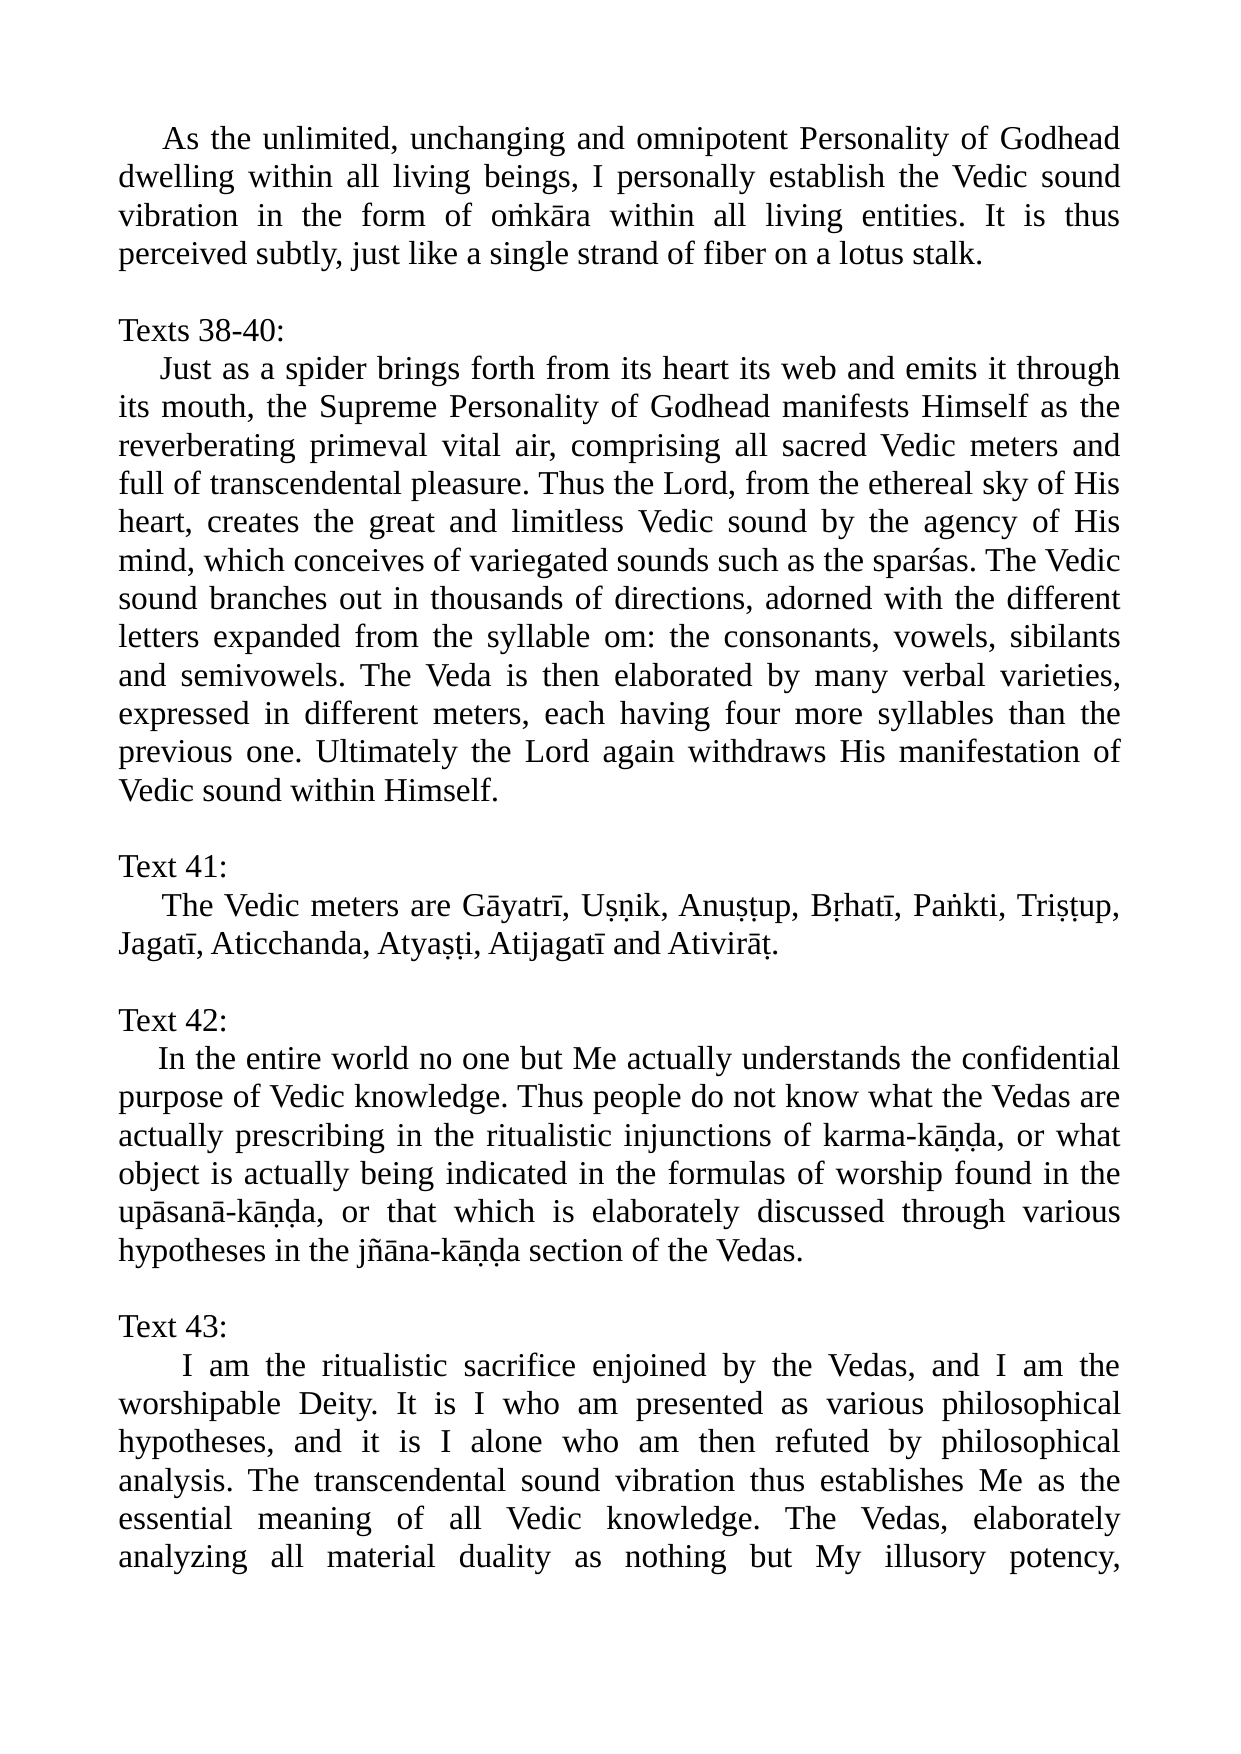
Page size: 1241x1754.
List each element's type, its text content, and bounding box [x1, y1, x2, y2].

text I am the ritualistic sacrifice enjoined by the Vedas, and I am the worshipable Deity. It is I who am presented as various philosophical hypotheses, and it is I alone who am then refuted by philosophical analysis. The transcendental sound vibration thus establishes Me as the essential meaning of all Vedic knowledge. The Vedas, elaborately analyzing all material duality as nothing but My illusory potency, [118, 1345, 1122, 1575]
text Text 41: [118, 846, 1122, 885]
text In the entire world no one but Me actually understands the confidential purpose of Vedic knowledge. Thus people do not know what the Vedas are actually prescribing in the ritualistic injunctions of karma-kāṇḍa, or what object is actually being indicated in the formulas of worship found in the upāsanā-kāṇḍa, or that which is elaborately discussed through various hypotheses in the jñāna-kāṇḍa section of the Vedas. [118, 1038, 1122, 1268]
text The Vedic meters are Gāyatrī, Uṣṇik, Anuṣṭup, Bṛhatī, Paṅkti, Triṣṭup, Jagatī, Aticchanda, Atyaṣṭi, Atijagatī and Ativirāṭ. [118, 885, 1122, 961]
text Texts 38-40: [118, 310, 1122, 348]
text Text 43: [118, 1306, 1122, 1345]
text Just as a spider brings forth from its heart its web and emits it through its mouth, the Supreme Personality of Godhead manifests Himself as the reverberating primeval vital air, comprising all sacred Vedic meters and full of transcendental pleasure. Thus the Lord, from the ethereal sky of His heart, creates the great and limitless Vedic sound by the agency of His mind, which conceives of variegated sounds such as the sparśas. The Vedic sound branches out in thousands of directions, adorned with the different letters expanded from the syllable om: the consonants, vowels, sibilants and semivowels. The Veda is then elaborated by many verbal varieties, expressed in different meters, each having four more syllables than the previous one. Ultimately the Lord again withdraws His manifestation of Vedic sound within Himself. [118, 348, 1122, 808]
text Text 42: [118, 1000, 1122, 1038]
text As the unlimited, unchanging and omnipotent Personality of Godhead dwelling within all living beings, I personally establish the Vedic sound vibration in the form of oṁkāra within all living entities. It is thus perceived subtly, just like a single strand of fiber on a lotus stalk. [118, 118, 1122, 271]
